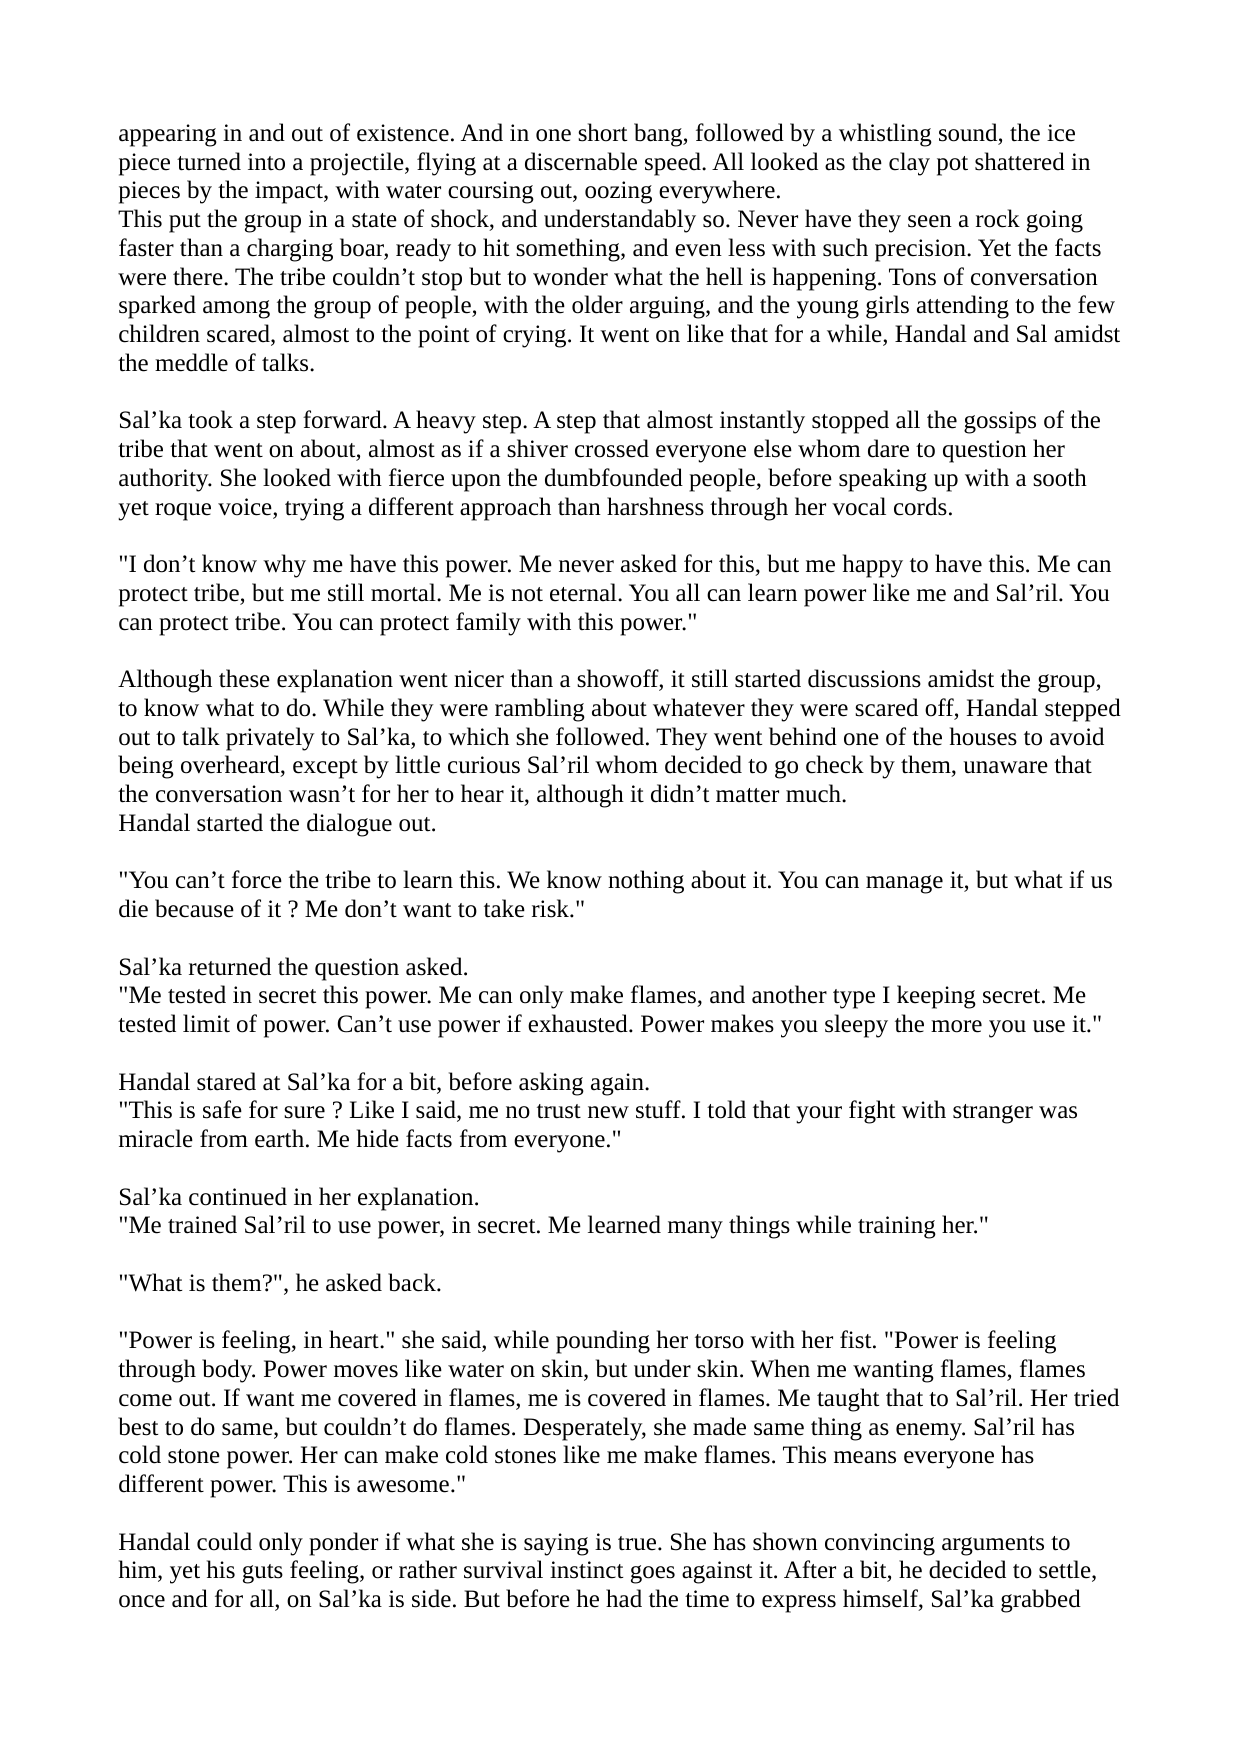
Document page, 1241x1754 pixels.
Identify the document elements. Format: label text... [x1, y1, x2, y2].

text Handal stared at Sal’ka for a bit, before asking again. "This is safe for sure ? Like I said, me no trust new stuff. I told that your fight with stranger was miracle from earth. Me hide facts from everyone." [118, 1067, 1122, 1153]
text "Me trained Sal’ril to use power, in secret. Me learned many things while training her." "What is them?", he asked back. "Power is feeling, in heart." she said, while pounding her torso with her fist. "Power is feeling through body. Power moves like water on skin, but under skin. When me wanting flames, flames come out. If want me covered in flames, me is covered in flames. Me taught that to Sal’ril. Her tried best to do same, but couldn’t do flames. Desperately, she made same thing as enemy. Sal’ril has cold stone power. Her can make cold stones like me make flames. This means everyone has different power. This is awesome." [118, 1211, 1122, 1498]
text Sal’ka took a step forward. A heavy step. A step that almost instantly stopped all the gossips of the tribe that went on about, almost as if a shiver crossed everyone else whom dare to question her authority. She looked with fierce upon the dumbfounded people, before speaking up with a sooth yet roque voice, trying a different approach than harshness through her vocal cords. "I don’t know why me have this power. Me never asked for this, but me happy to have this. Me can protect tribe, but me still mortal. Me is not eternal. You all can learn power like me and Sal’ril. You can protect tribe. You can protect family with this power." Although these explanation went nicer than a showoff, it still started discussions amidst the group, to know what to do. While they were rambling about whatever they were scared off, Handal stepped out to talk privately to Sal’ka, to which she followed. They went behind one of the houses to avoid being overheard, except by little curious Sal’ril whom decided to go check by them, unaware that the conversation wasn’t for her to hear it, although it didn’t matter much. Handal started the dialogue out. "You can’t force the tribe to learn this. We know nothing about it. You can manage it, but what if us die because of it ? Me don’t want to take risk." Sal’ka returned the question asked. "Me tested in secret this power. Me can only make flames, and another type I keeping secret. Me tested limit of power. Can’t use power if exhausted. Power makes you sleepy the more you use it." [118, 377, 1122, 1038]
text appearing in and out of existence. And in one short bang, followed by a whistling sound, the ice piece turned into a projectile, flying at a discernable speed. All looked as the clay pot shattered in pieces by the impact, with water coursing out, oozing everywhere. This put the group in a state of shock, and understandably so. Never have they seen a rock going faster than a charging boar, ready to hit something, and even less with such precision. Yet the facts were there. The tribe couldn’t stop but to wonder what the hell is happening. Tons of conversation sparked among the group of people, with the older arguing, and the young girls attending to the few children scared, almost to the point of crying. It went on like that for a while, Handal and Sal amidst the meddle of talks. [118, 118, 1122, 377]
text Handal could only ponder if what she is saying is true. She has shown convincing arguments to him, yet his guts feeling, or rather survival instinct goes against it. After a bit, he decided to settle, once and for all, on Sal’ka is side. But before he had the time to express himself, Sal’ka grabbed [118, 1527, 1122, 1613]
text Sal’ka continued in her explanation. [118, 1182, 1122, 1211]
